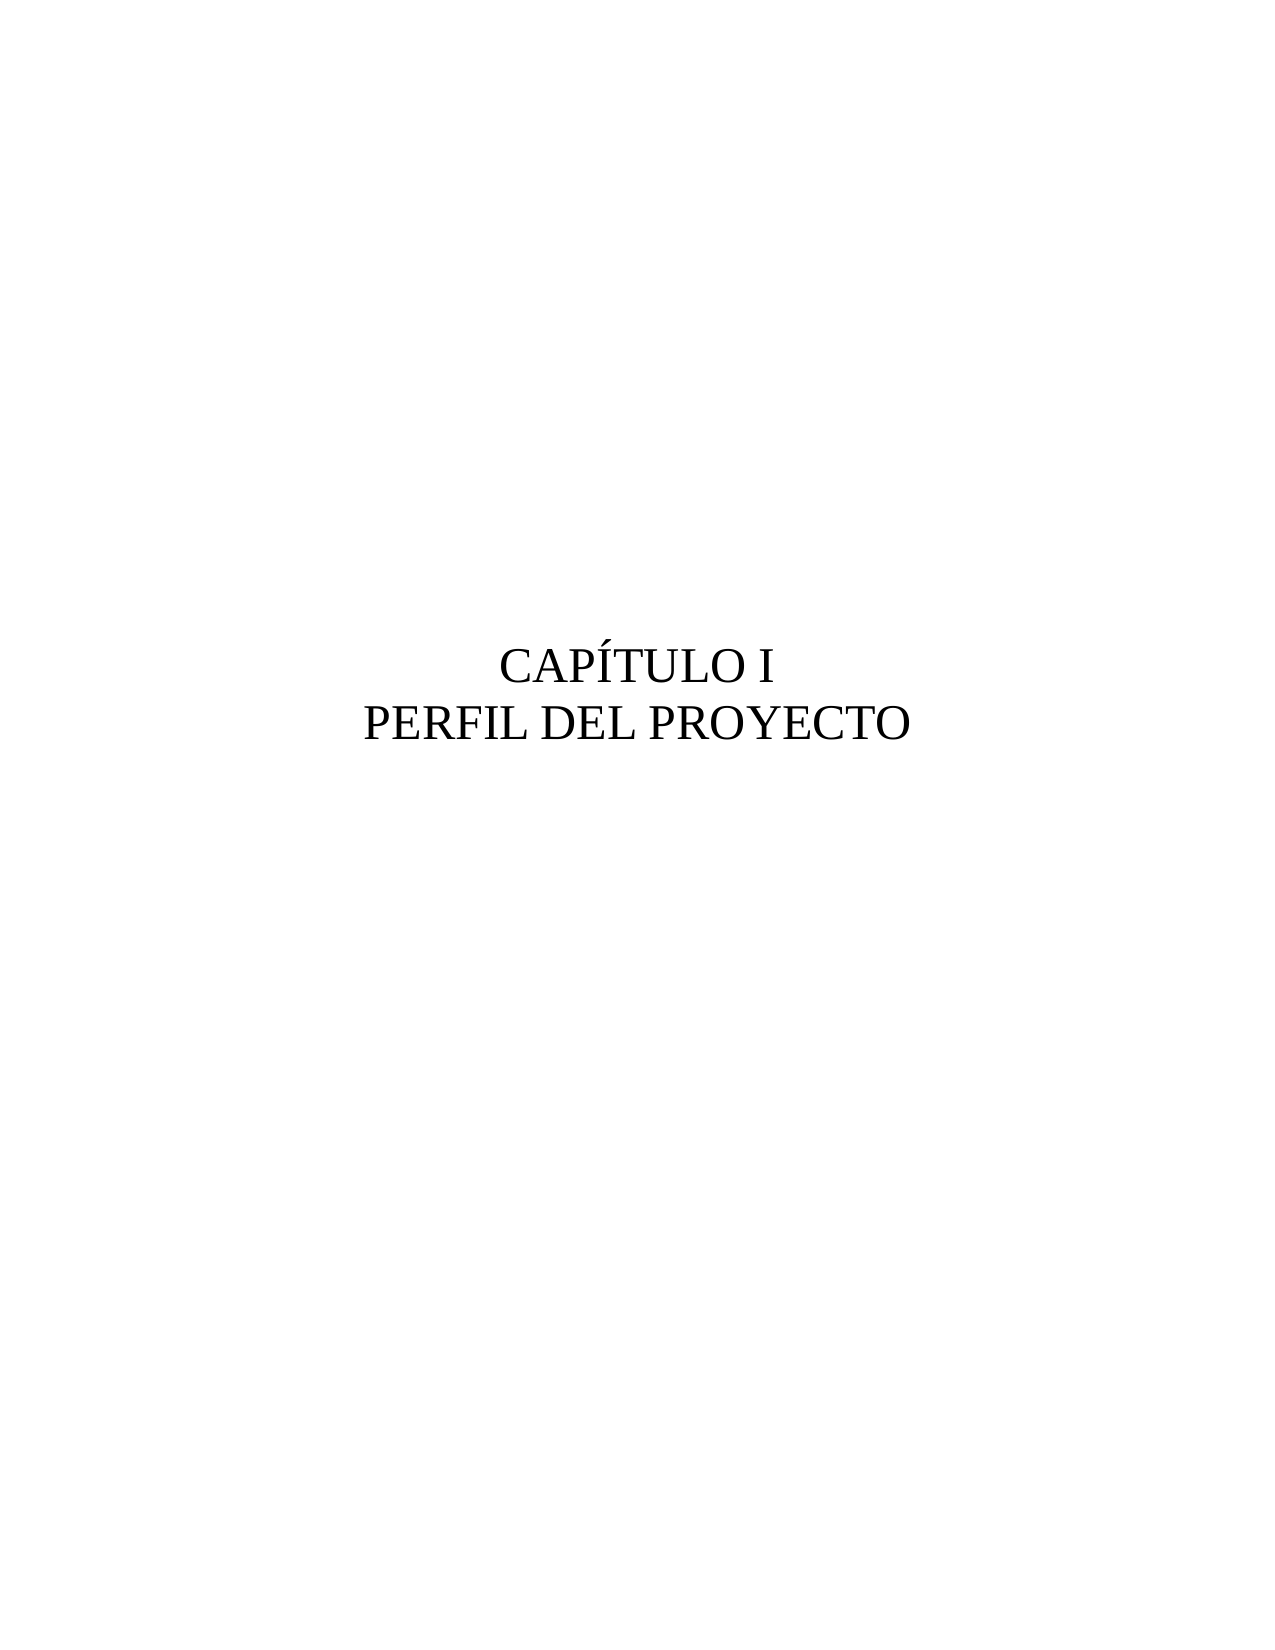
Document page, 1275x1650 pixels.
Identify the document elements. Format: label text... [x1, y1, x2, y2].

text CAPÍTULO I [118, 636, 1157, 693]
text PERFIL DEL PROYECTO [118, 693, 1157, 751]
